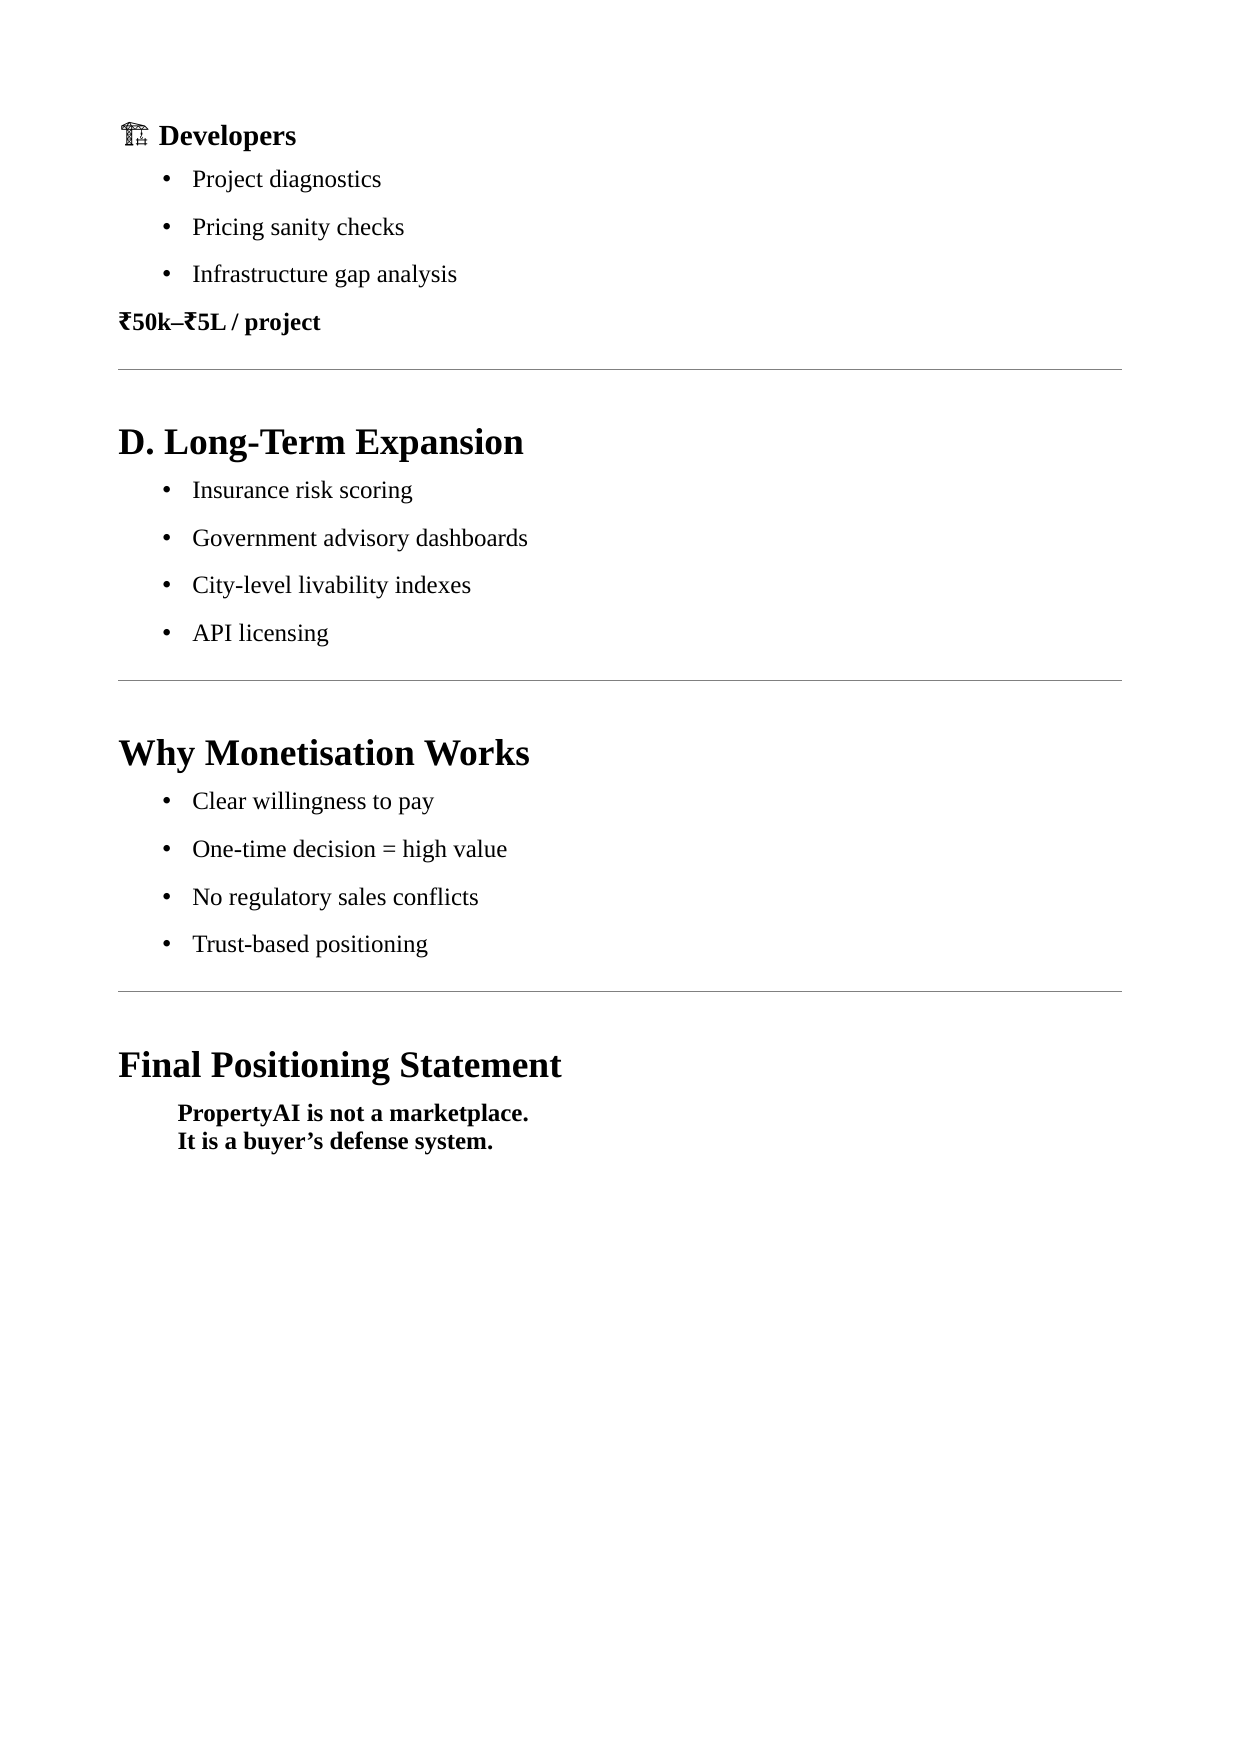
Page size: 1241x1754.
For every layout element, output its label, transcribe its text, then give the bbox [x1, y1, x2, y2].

list City-level livability indexes [162, 571, 1122, 599]
list Trust-based positioning [162, 929, 1122, 958]
list Project diagnostics [162, 164, 1122, 193]
text PropertyAI is not a marketplace. It is a buyer’s defense system. [177, 1098, 1063, 1155]
list No regulatory sales conflicts [162, 882, 1122, 910]
list Insurance risk scoring [162, 475, 1122, 504]
subtitle Why Monetisation Works [118, 731, 1122, 774]
subtitle D. Long-Term Expansion [118, 420, 1122, 463]
list One-time decision = high value [162, 834, 1122, 863]
text ₹50k–₹5L / project [118, 307, 1122, 336]
list Government advisory dashboards [162, 523, 1122, 552]
subtitle 🏗️ Developers [118, 118, 1122, 152]
subtitle Final Positioning Statement [118, 1042, 1122, 1085]
list API licensing [162, 618, 1122, 647]
list Pricing sanity checks [162, 212, 1122, 241]
list Infrastructure gap analysis [162, 259, 1122, 288]
list Clear willingness to pay [162, 786, 1122, 815]
